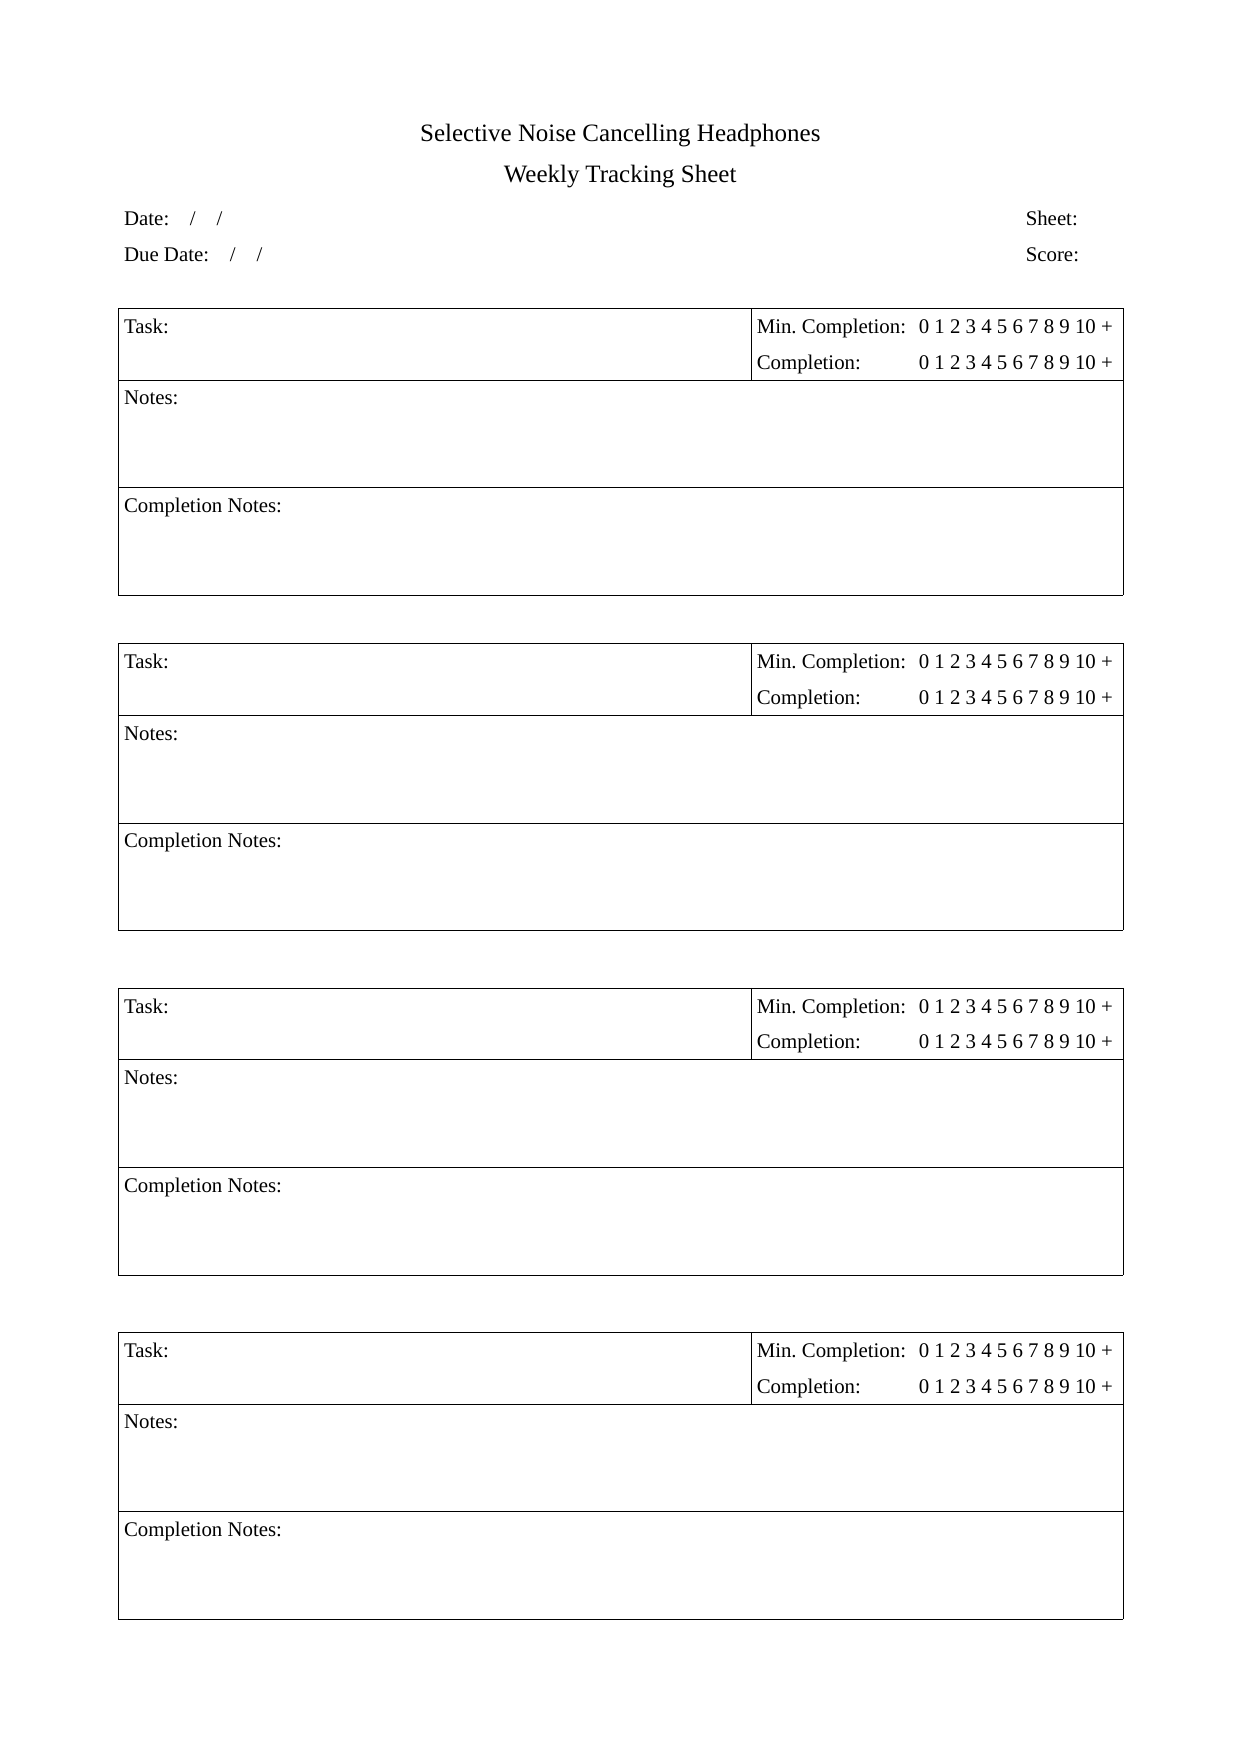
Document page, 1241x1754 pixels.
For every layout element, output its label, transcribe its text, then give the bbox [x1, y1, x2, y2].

table_header Task: [119, 644, 751, 714]
table_cell Score: [1020, 236, 1123, 272]
table_cell [319, 236, 519, 272]
table_cell Completion: [752, 1024, 913, 1059]
table_cell Notes: [119, 1060, 1123, 1167]
table_header Task: [119, 309, 751, 379]
table_header Min. Completion: [752, 644, 913, 679]
table_cell Due Date: / / [118, 236, 319, 272]
table_cell Completion Notes: [119, 824, 1123, 930]
table_cell 0 1 2 3 4 5 6 7 8 9 10 + [913, 344, 1123, 379]
table_header 0 1 2 3 4 5 6 7 8 9 10 + [913, 309, 1123, 344]
table_header Min. Completion: [752, 309, 913, 344]
table_header [520, 201, 720, 236]
table_header 0 1 2 3 4 5 6 7 8 9 10 + [913, 644, 1123, 679]
table_cell 0 1 2 3 4 5 6 7 8 9 10 + [913, 1024, 1123, 1059]
table_cell Notes: [119, 381, 1123, 487]
table_cell Completion Notes: [119, 1512, 1123, 1619]
table_cell Completion Notes: [119, 1168, 1123, 1275]
table_cell Completion: [752, 344, 913, 379]
table_cell [520, 236, 720, 272]
table_header 0 1 2 3 4 5 6 7 8 9 10 + [913, 989, 1123, 1023]
text Selective Noise Cancelling Headphones [118, 118, 1122, 147]
text Weekly Tracking Sheet [118, 159, 1122, 188]
table_cell Completion Notes: [119, 488, 1123, 595]
table_header [720, 201, 1020, 236]
table_cell Completion: [752, 1368, 913, 1403]
table_cell Notes: [119, 716, 1123, 822]
table_cell Completion: [752, 679, 913, 714]
table_cell 0 1 2 3 4 5 6 7 8 9 10 + [913, 1368, 1123, 1403]
table_header Min. Completion: [752, 1333, 913, 1368]
table_header Sheet: [1020, 201, 1123, 236]
table_cell 0 1 2 3 4 5 6 7 8 9 10 + [913, 679, 1123, 714]
table_cell [720, 236, 1020, 272]
table_header 0 1 2 3 4 5 6 7 8 9 10 + [913, 1333, 1123, 1368]
table_header Task: [119, 1333, 751, 1403]
table_header Min. Completion: [752, 989, 913, 1023]
table_cell Notes: [119, 1405, 1123, 1511]
table_header Task: [119, 989, 751, 1059]
table_header [319, 201, 519, 236]
table_header Date: / / [118, 201, 319, 236]
